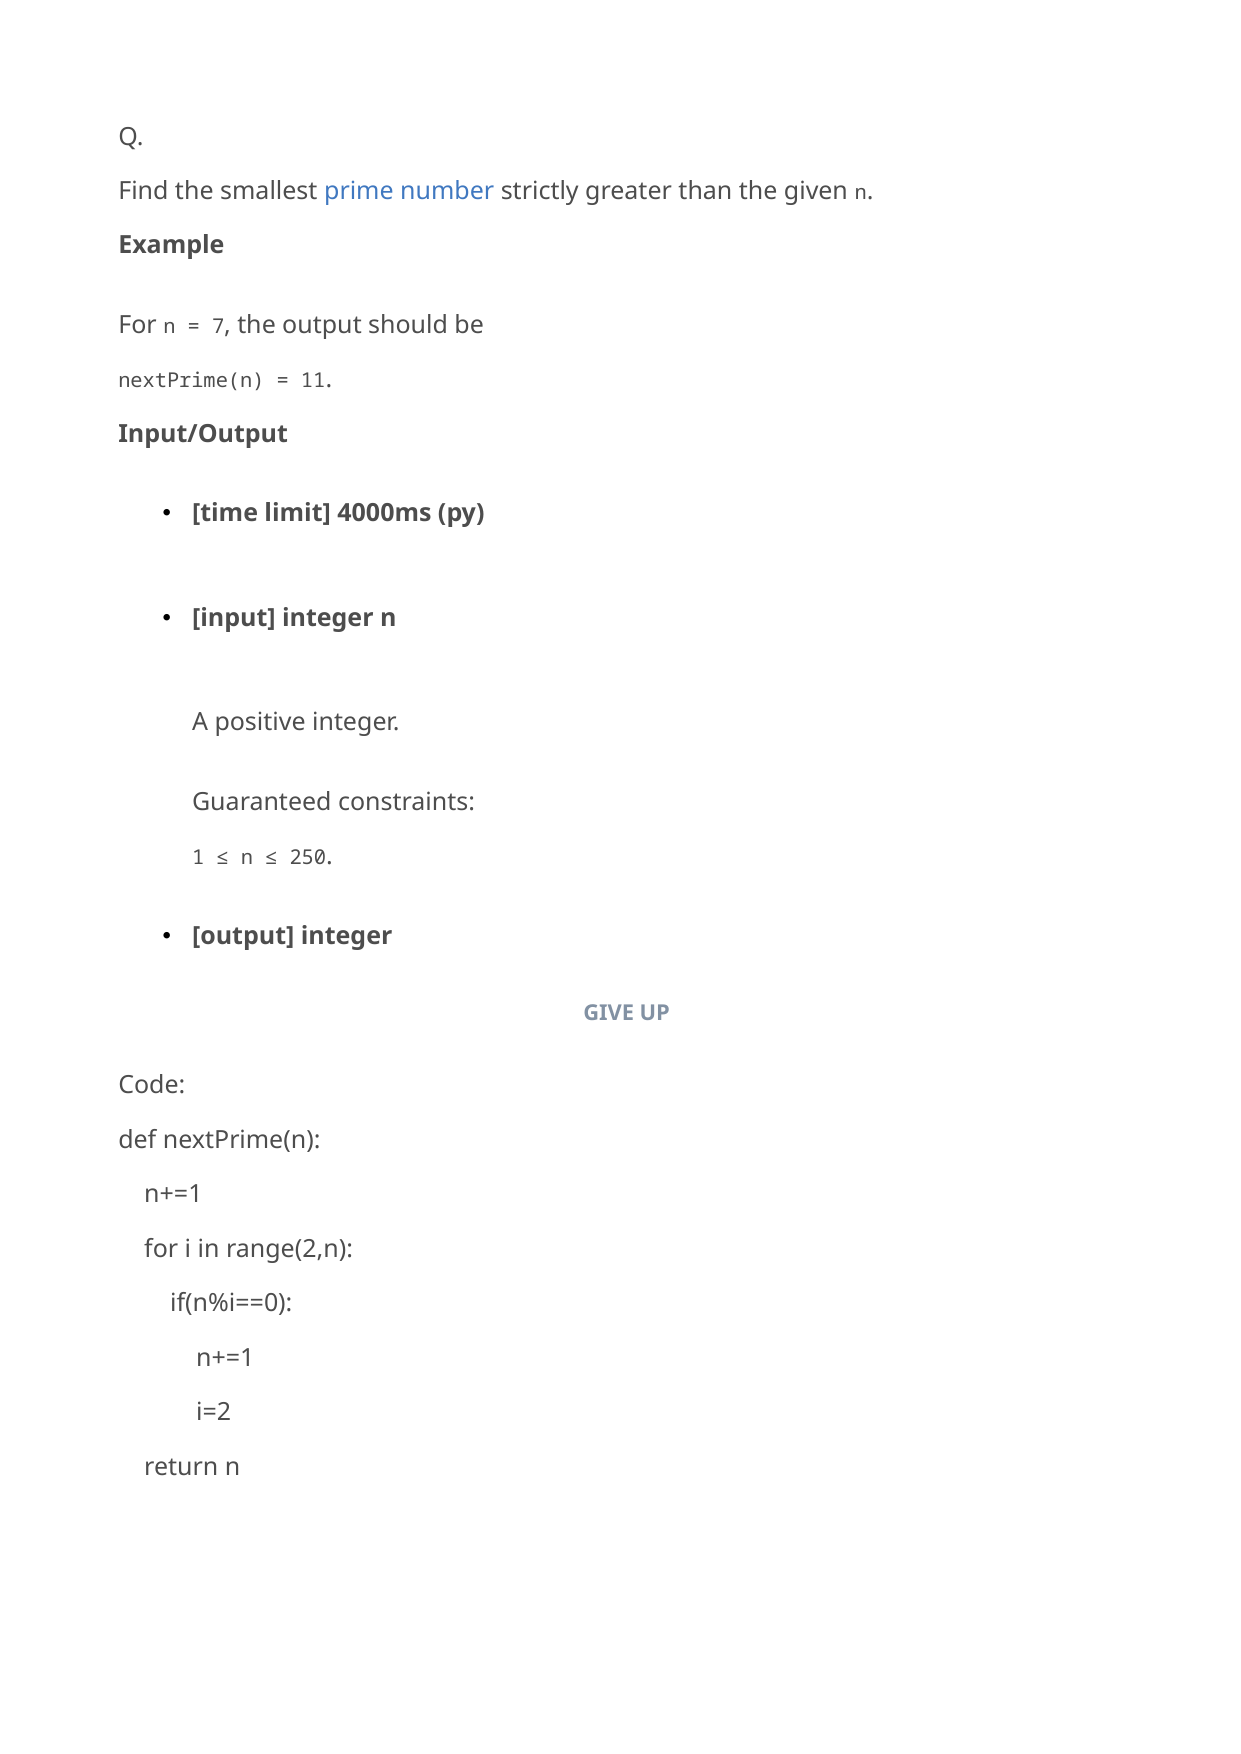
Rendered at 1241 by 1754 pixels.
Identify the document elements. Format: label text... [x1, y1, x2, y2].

list A positive integer. [162, 704, 1122, 738]
text Input/Output [118, 416, 1122, 449]
text Example [118, 227, 1122, 261]
list [input] integer n [162, 599, 1122, 633]
text i=2 [118, 1394, 1122, 1428]
list Guaranteed constraints: 1 ≤ n ≤ 250. [162, 783, 1122, 872]
text Find the smallest prime number strictly greater than the given n. [118, 173, 1122, 207]
text return n [118, 1448, 1122, 1482]
list [time limit] 4000ms (py) [162, 495, 1122, 529]
text For n = 7, the output should be nextPrime(n) = 11. [118, 307, 1122, 395]
text n+=1 [118, 1176, 1122, 1210]
text Q. [118, 118, 1122, 152]
list [output] integer [162, 917, 1122, 951]
text def nextPrime(n): [118, 1122, 1122, 1156]
text if(n%i==0): [118, 1285, 1122, 1319]
text Code: [118, 1067, 1122, 1101]
text for i in range(2,n): [118, 1231, 1122, 1264]
text GIVE UP [131, 997, 1122, 1027]
text n+=1 [118, 1339, 1122, 1373]
